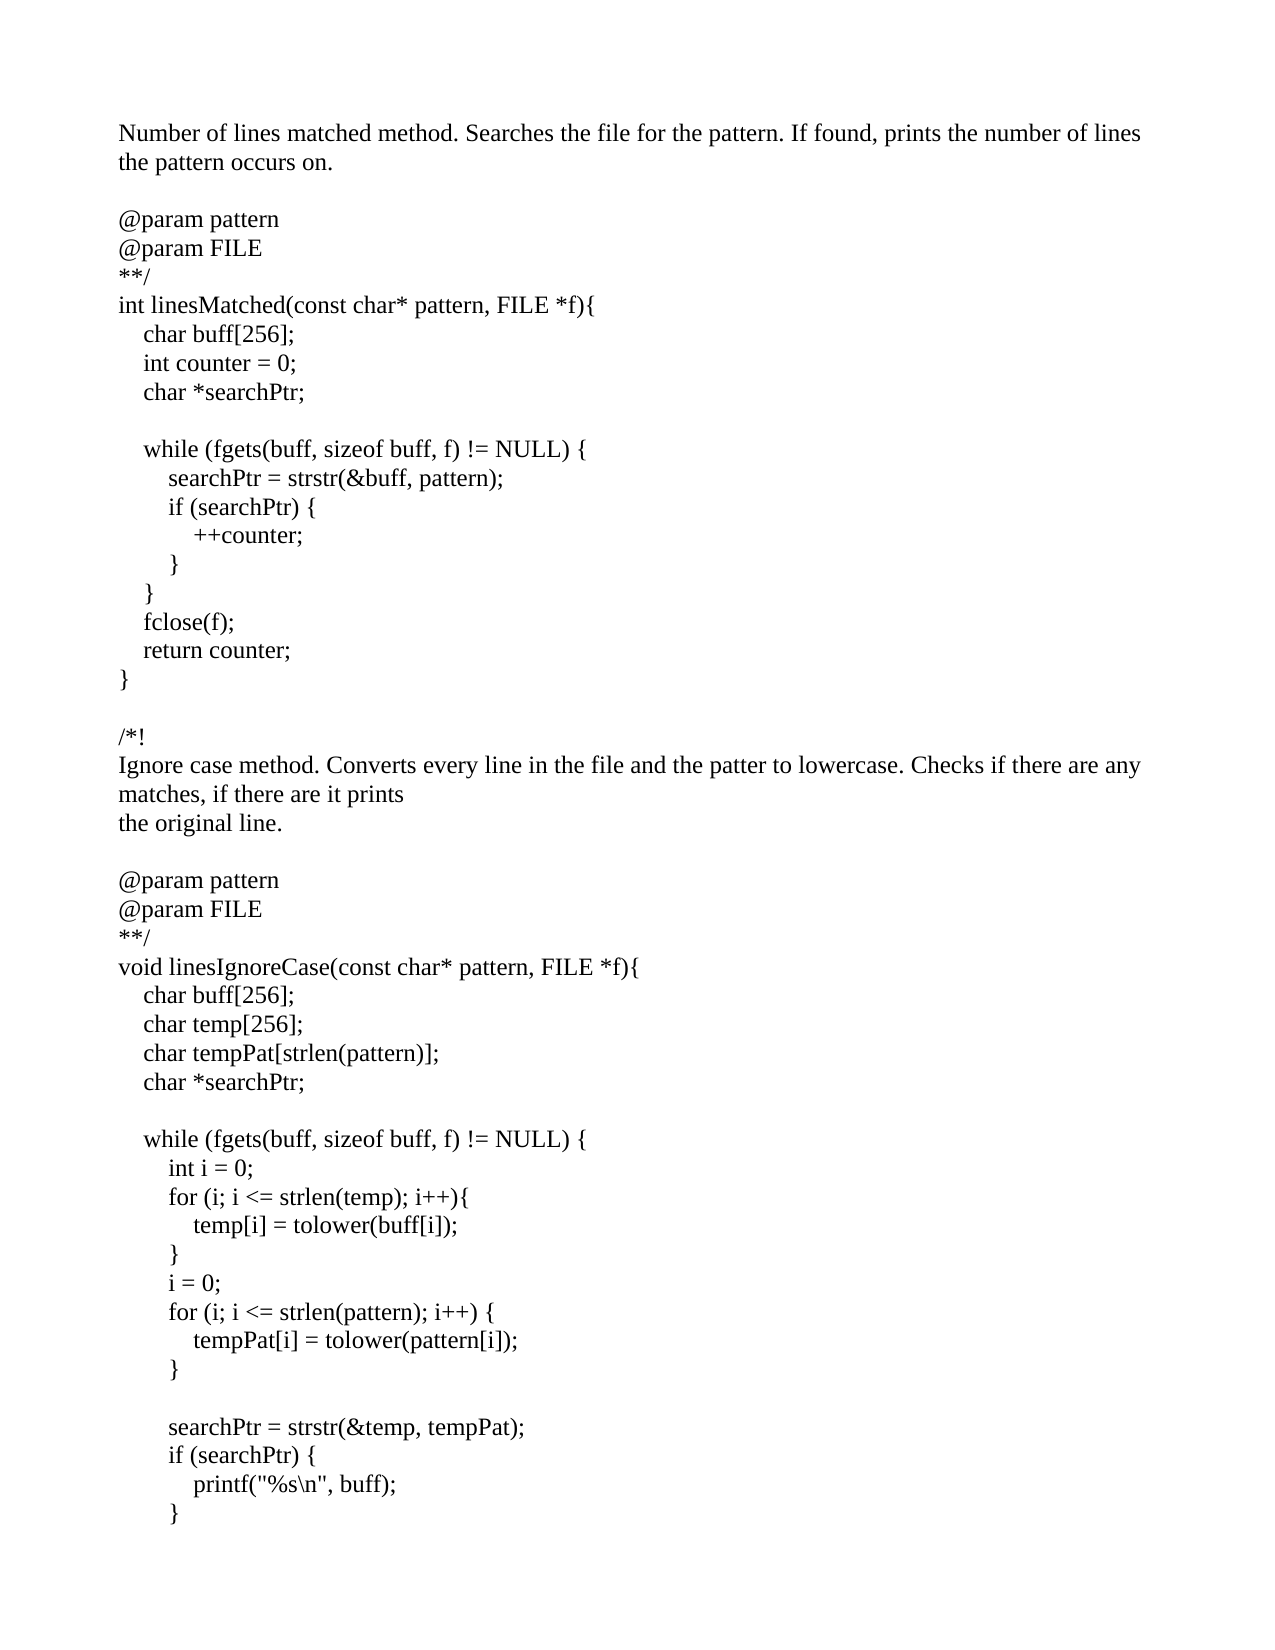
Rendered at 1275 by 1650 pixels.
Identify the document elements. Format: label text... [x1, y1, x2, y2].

text **/ [118, 262, 1157, 291]
text } [118, 1354, 1157, 1383]
text @param pattern [118, 204, 1157, 233]
text Ignore case method. Converts every line in the file and the patter to lowercase. Checks if there are any matches, if there are it prints [118, 751, 1157, 808]
text } [118, 1498, 1157, 1527]
text if (searchPtr) { [118, 1441, 1157, 1469]
text printf("%s\n", buff); [118, 1469, 1157, 1498]
text ++counter; [118, 521, 1157, 549]
text fclose(f); [118, 607, 1157, 636]
text return counter; [118, 636, 1157, 664]
text while (fgets(buff, sizeof buff, f) != NULL) { [118, 434, 1157, 463]
text char temp[256]; [118, 1009, 1157, 1038]
text } [118, 664, 1157, 693]
text char tempPat[strlen(pattern)]; [118, 1038, 1157, 1067]
text int counter = 0; [118, 348, 1157, 377]
text @param FILE [118, 894, 1157, 923]
text int i = 0; [118, 1153, 1157, 1182]
text @param pattern [118, 866, 1157, 894]
text for (i; i <= strlen(temp); i++){ [118, 1182, 1157, 1211]
text Number of lines matched method. Searches the file for the pattern. If found, prints the number of lines the pattern occurs on. [118, 118, 1157, 176]
text } [118, 549, 1157, 578]
text searchPtr = strstr(&temp, tempPat); [118, 1412, 1157, 1441]
text char *searchPtr; [118, 1067, 1157, 1096]
text } [118, 578, 1157, 607]
text tempPat[i] = tolower(pattern[i]); [118, 1326, 1157, 1354]
text char *searchPtr; [118, 377, 1157, 406]
text temp[i] = tolower(buff[i]); [118, 1211, 1157, 1239]
text @param FILE [118, 233, 1157, 262]
text /*! [118, 722, 1157, 751]
text void linesIgnoreCase(const char* pattern, FILE *f){ [118, 952, 1157, 981]
text i = 0; [118, 1268, 1157, 1297]
text char buff[256]; [118, 319, 1157, 348]
text char buff[256]; [118, 981, 1157, 1009]
text for (i; i <= strlen(pattern); i++) { [118, 1297, 1157, 1326]
text while (fgets(buff, sizeof buff, f) != NULL) { [118, 1124, 1157, 1153]
text } [118, 1239, 1157, 1268]
text int linesMatched(const char* pattern, FILE *f){ [118, 291, 1157, 319]
text searchPtr = strstr(&buff, pattern); [118, 463, 1157, 492]
text if (searchPtr) { [118, 492, 1157, 521]
text the original line. [118, 808, 1157, 837]
text **/ [118, 923, 1157, 952]
